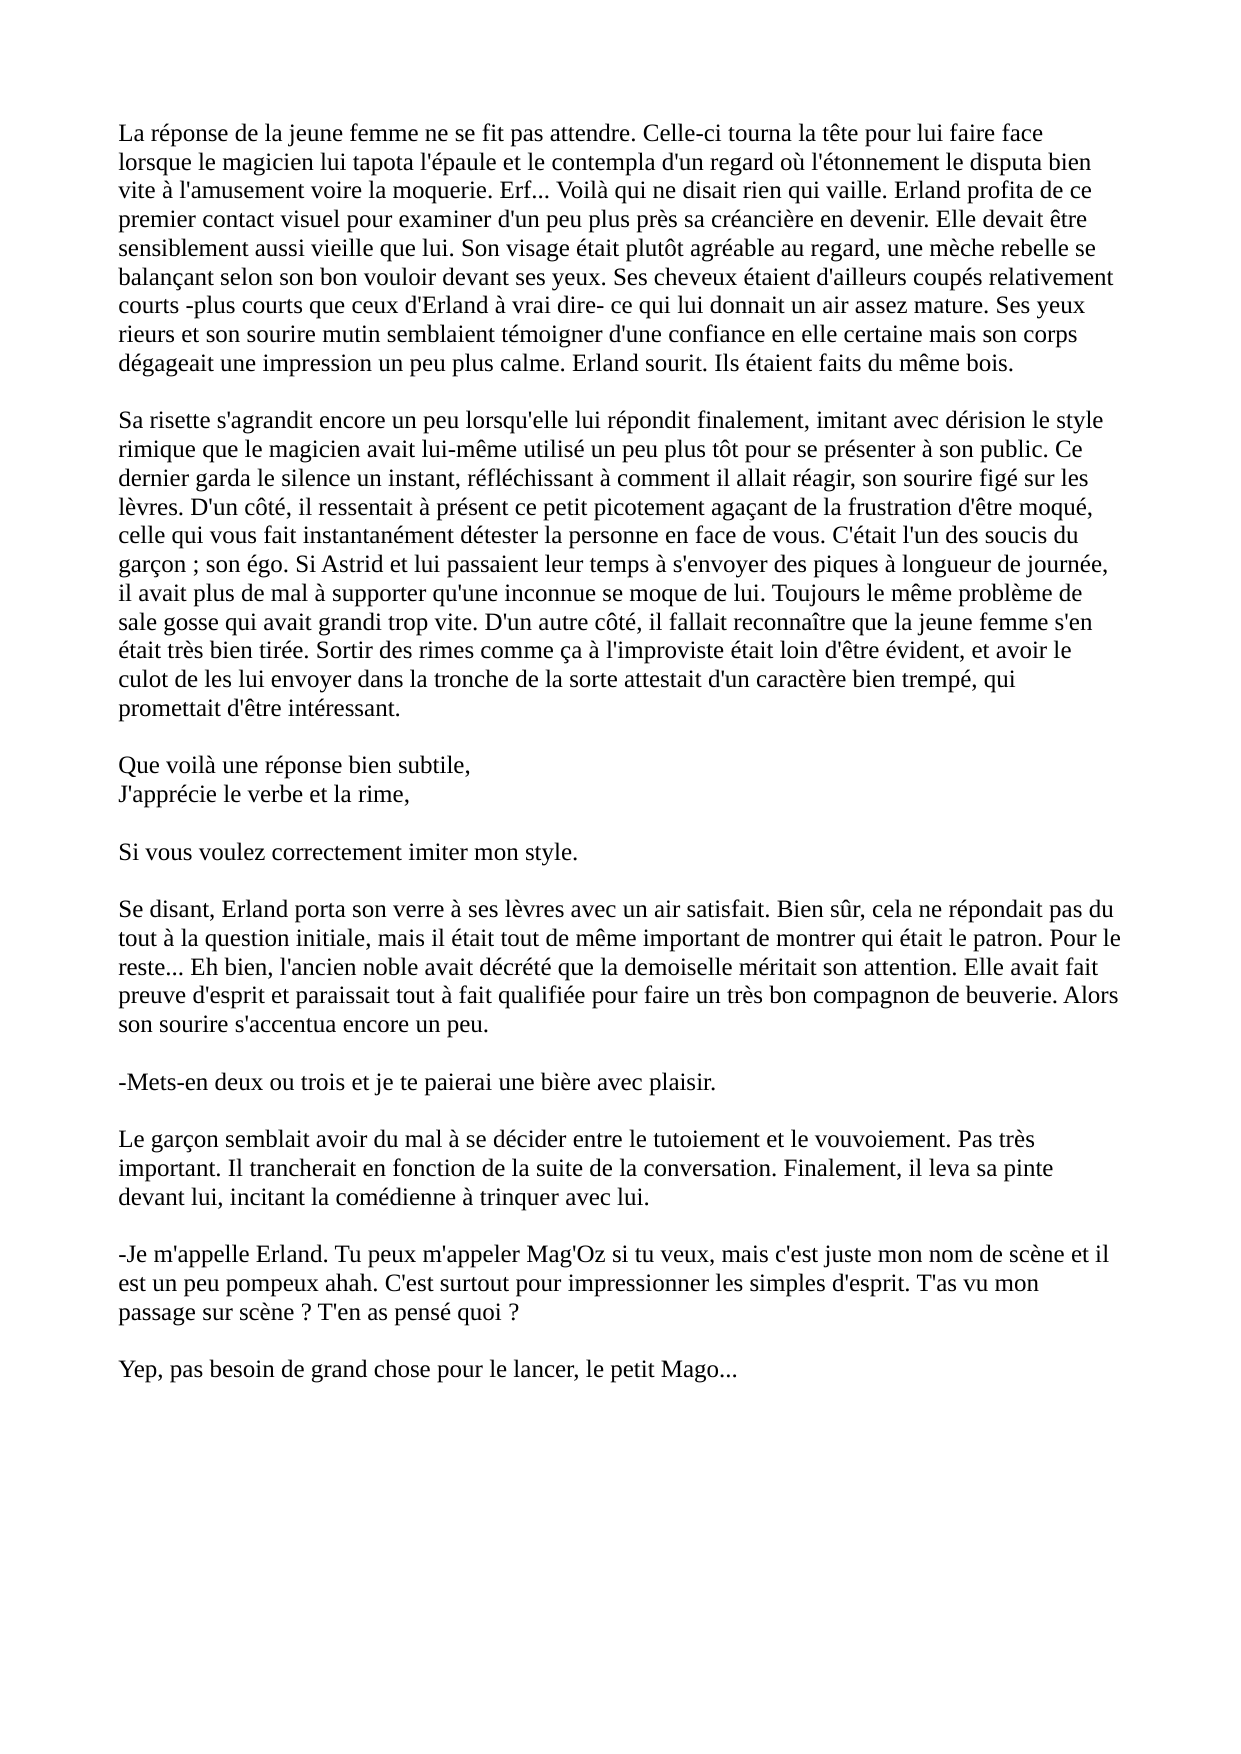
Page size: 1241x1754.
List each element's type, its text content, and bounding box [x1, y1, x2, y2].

text La réponse de la jeune femme ne se fit pas attendre. Celle-ci tourna la tête pour lui faire face lorsque le magicien lui tapota l'épaule et le contempla d'un regard où l'étonnement le disputa bien vite à l'amusement voire la moquerie. Erf... Voilà qui ne disait rien qui vaille. Erland profita de ce premier contact visuel pour examiner d'un peu plus près sa créancière en devenir. Elle devait être sensiblement aussi vieille que lui. Son visage était plutôt agréable au regard, une mèche rebelle se balançant selon son bon vouloir devant ses yeux. Ses cheveux étaient d'ailleurs coupés relativement courts -plus courts que ceux d'Erland à vrai dire- ce qui lui donnait un air assez mature. Ses yeux rieurs et son sourire mutin semblaient témoigner d'une confiance en elle certaine mais son corps dégageait une impression un peu plus calme. Erland sourit. Ils étaient faits du même bois. [118, 118, 1122, 377]
text Le garçon semblait avoir du mal à se décider entre le tutoiement et le vouvoiement. Pas très important. Il trancherait en fonction de la suite de la conversation. Finalement, il leva sa pinte devant lui, incitant la comédienne à trinquer avec lui. [118, 1124, 1122, 1211]
text Se disant, Erland porta son verre à ses lèvres avec un air satisfait. Bien sûr, cela ne répondait pas du tout à la question initiale, mais il était tout de même important de montrer qui était le patron. Pour le reste... Eh bien, l'ancien noble avait décrété que la demoiselle méritait son attention. Elle avait fait preuve d'esprit et paraissait tout à fait qualifiée pour faire un très bon compagnon de beuverie. Alors son sourire s'accentua encore un peu. [118, 894, 1122, 1038]
text Yep, pas besoin de grand chose pour le lancer, le petit Mago... [118, 1354, 1122, 1383]
text -Je m'appelle Erland. Tu peux m'appeler Mag'Oz si tu veux, mais c'est juste mon nom de scène et il est un peu pompeux ahah. C'est surtout pour impressionner les simples d'esprit. T'as vu mon passage sur scène ? T'en as pensé quoi ? [118, 1239, 1122, 1326]
text Si vous voulez correctement imiter mon style. [118, 837, 1122, 866]
text -Mets-en deux ou trois et je te paierai une bière avec plaisir. [118, 1067, 1122, 1096]
text J'apprécie le verbe et la rime, [118, 779, 1122, 808]
text Sa risette s'agrandit encore un peu lorsqu'elle lui répondit finalement, imitant avec dérision le style rimique que le magicien avait lui-même utilisé un peu plus tôt pour se présenter à son public. Ce dernier garda le silence un instant, réfléchissant à comment il allait réagir, son sourire figé sur les lèvres. D'un côté, il ressentait à présent ce petit picotement agaçant de la frustration d'être moqué, celle qui vous fait instantanément détester la personne en face de vous. C'était l'un des soucis du garçon ; son égo. Si Astrid et lui passaient leur temps à s'envoyer des piques à longueur de journée, il avait plus de mal à supporter qu'une inconnue se moque de lui. Toujours le même problème de sale gosse qui avait grandi trop vite. D'un autre côté, il fallait reconnaître que la jeune femme s'en était très bien tirée. Sortir des rimes comme ça à l'improviste était loin d'être évident, et avoir le culot de les lui envoyer dans la tronche de la sorte attestait d'un caractère bien trempé, qui promettait d'être intéressant. [118, 406, 1122, 722]
text Que voilà une réponse bien subtile, [118, 751, 1122, 779]
